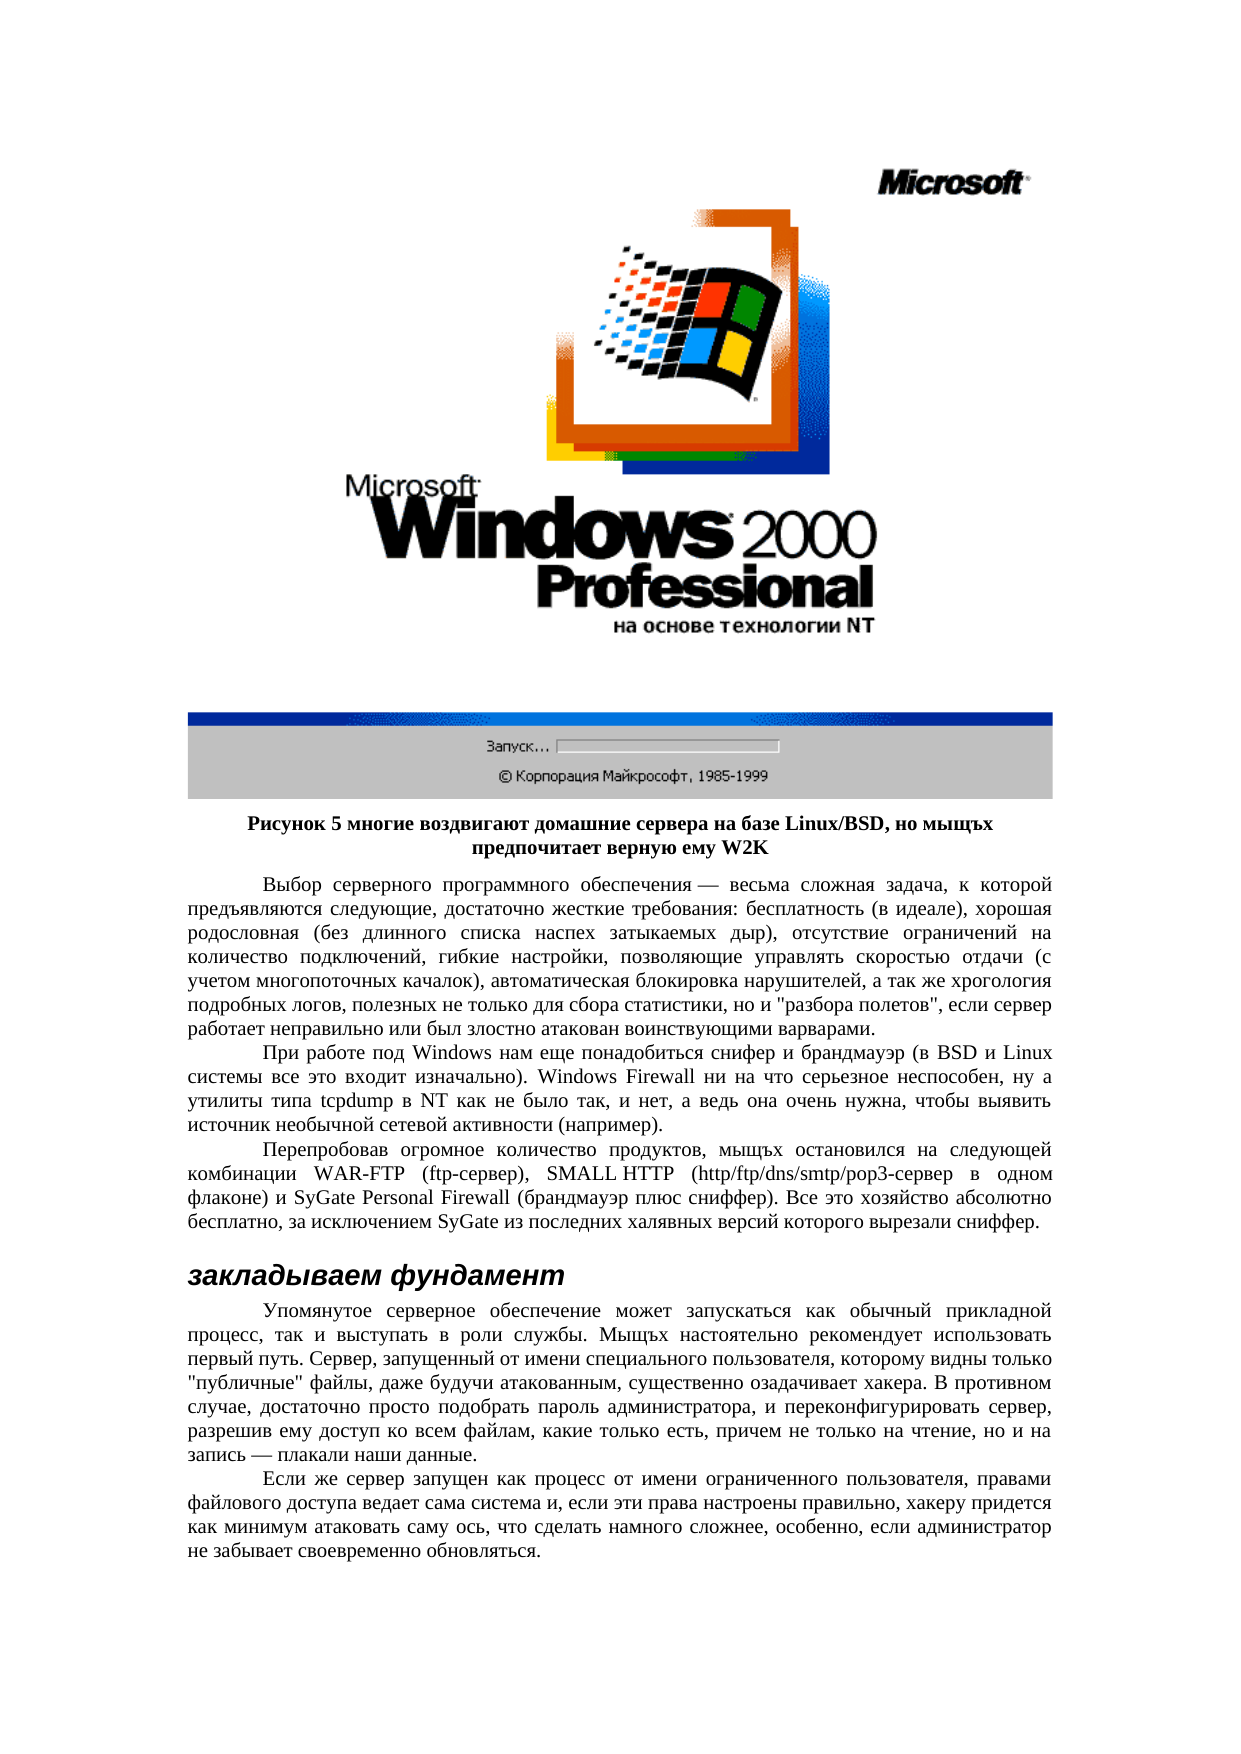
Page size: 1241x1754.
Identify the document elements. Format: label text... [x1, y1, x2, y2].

text Перепробовав огромное количество продуктов, мыщъх остановился на следующей комбинации WAR-FTP (ftp-сервер), SMALL HTTP (http/ftp/dns/smtp/pop3-сервер в одном флаконе) и SyGate Personal Firewall (брандмауэр плюс сниффер). Все это хозяйство абсолютно бесплатно, за исключением SyGate из последних халявных версий которого вырезали сниффер. [187, 1136, 1053, 1233]
text Рисунок 5 многие воздвигают домашние сервера на базе Linux/BSD, но мыщъх предпочитает верную ему W2K [187, 811, 1053, 859]
text Упомянутое серверное обеспечение может запускаться как обычный прикладной процесс, так и выступать в роли службы. Мыщъх настоятельно рекомендует использовать первый путь. Сервер, запущенный от имени специального пользователя, которому видны только "публичные" файлы, даже будучи атакованным, существенно озадачивает хакера. В противном случае, достаточно просто подобрать пароль администратора, и переконфигурировать сервер, разрешив ему доступ ко всем файлам, какие только есть, причем не только на чтение, но и на запись — плакали наши данные. [187, 1297, 1053, 1466]
picture [187, 150, 1053, 799]
text При работе под Windows нам еще понадобиться снифер и брандмауэр (в BSD и Linux системы все это входит изначально). Windows Firewall ни на что серьезное неспособен, ну а утилиты типа tcpdump в NT как не было так, и нет, а ведь она очень нужна, чтобы выявить источник необычной сетевой активности (например). [187, 1040, 1053, 1136]
subtitle закладываем фундамент [187, 1258, 1053, 1291]
text Выбор серверного программного обеспечения — весьма сложная задача, к которой предъявляются следующие, достаточно жесткие требования: бесплатность (в идеале), хорошая родословная (без длинного списка наспех затыкаемых дыр), отсутствие ограничений на количество подключений, гибкие настройки, позволяющие управлять скоростью отдачи (с учетом многопоточных качалок), автоматическая блокировка нарушителей, а так же хрогология подробных логов, полезных не только для сбора статистики, но и "разбора полетов", если сервер работает неправильно или был злостно атакован воинствующими варварами. [187, 872, 1053, 1040]
text Если же сервер запущен как процесс от имени ограниченного пользователя, правами файлового доступа ведает сама система и, если эти права настроены правильно, хакеру придется как минимум атаковать саму ось, что сделать намного сложнее, особенно, если администратор не забывает своевременно обновляться. [187, 1466, 1053, 1562]
